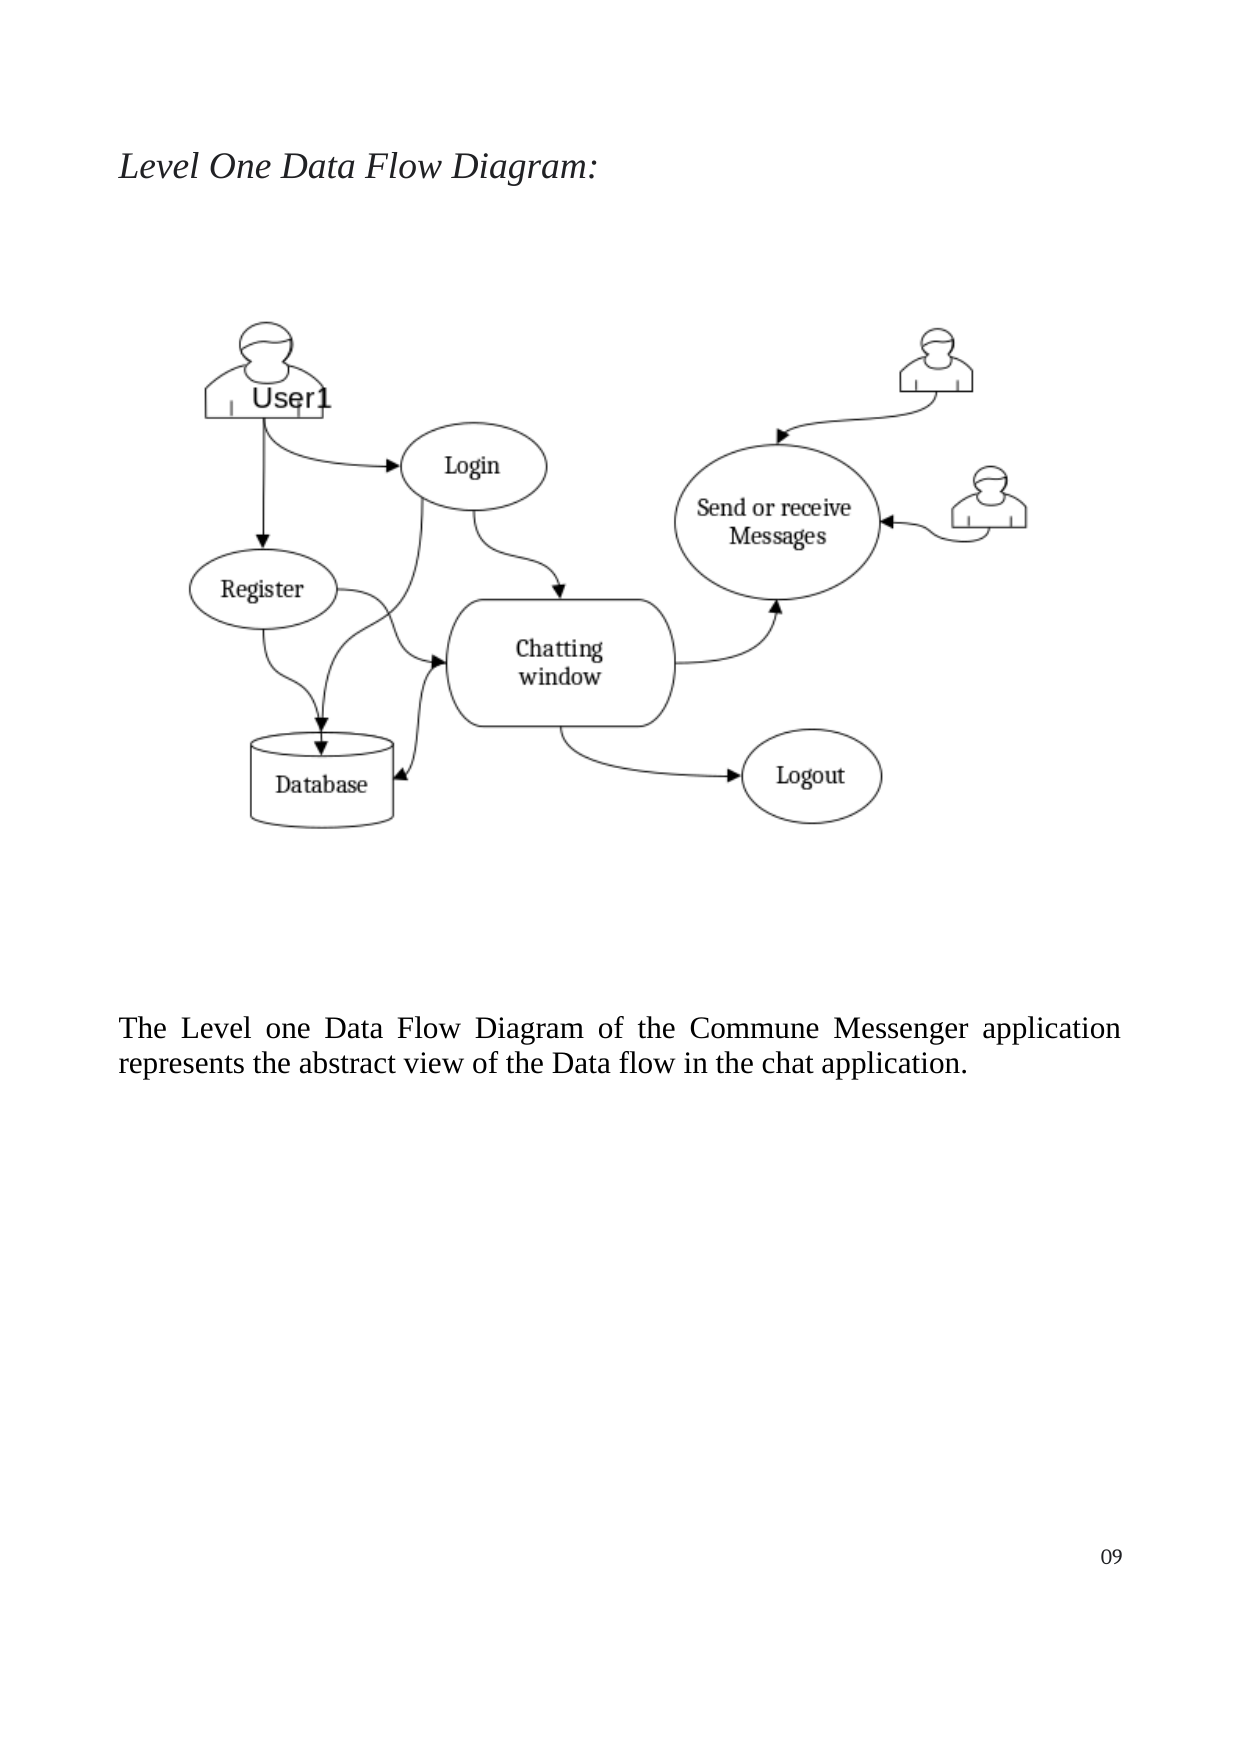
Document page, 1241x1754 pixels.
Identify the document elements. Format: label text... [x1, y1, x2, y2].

picture [144, 272, 1097, 901]
text Level One Data Flow Diagram: [118, 143, 1122, 187]
text The Level one Data Flow Diagram of the Commune Messenger application represents the abstract view of the Data flow in the chat application. [118, 1009, 1122, 1081]
text 09 [118, 1544, 1122, 1570]
